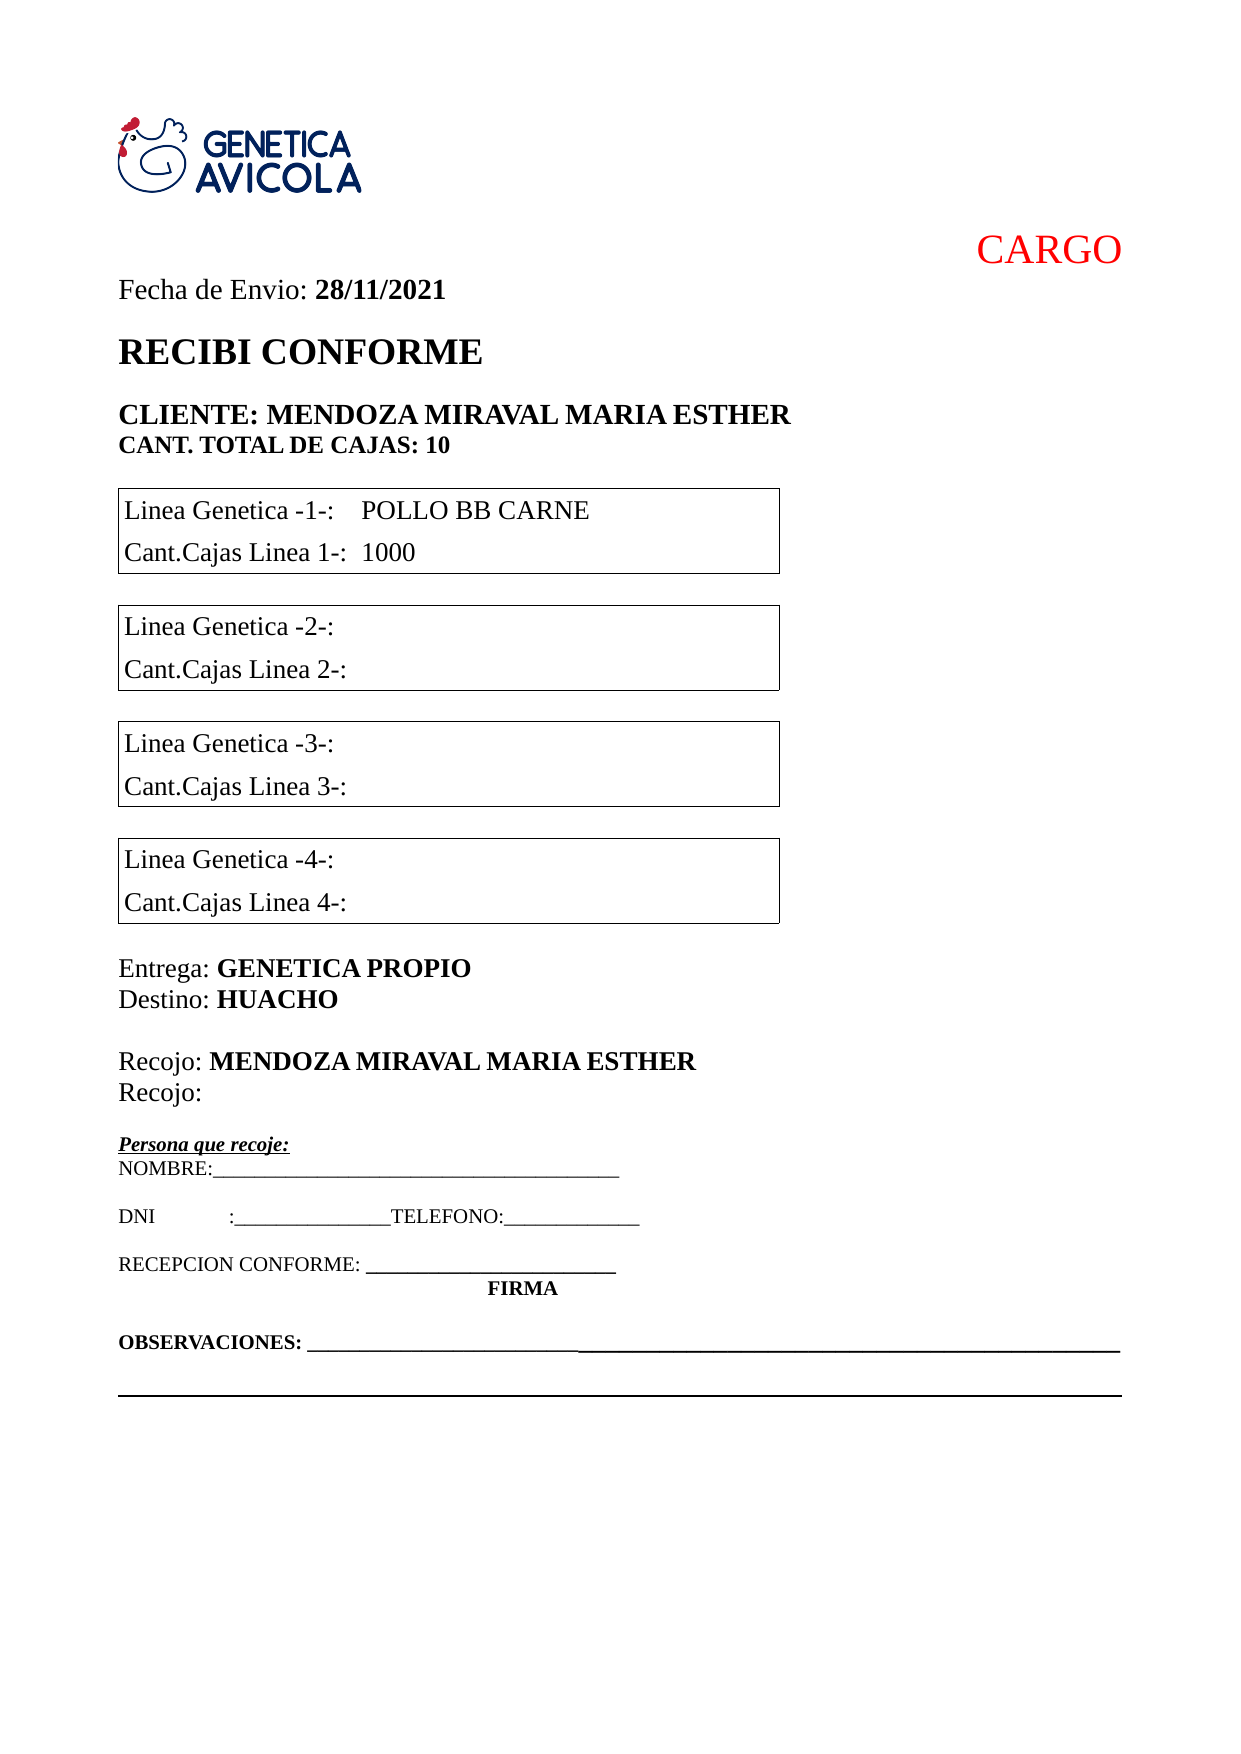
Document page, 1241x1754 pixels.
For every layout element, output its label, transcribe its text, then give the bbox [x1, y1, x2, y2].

table_cell [118, 807, 356, 838]
text Destino: HUACHO [118, 983, 1122, 1014]
text Entrega: GENETICA PROPIO [118, 952, 1122, 983]
table_cell [118, 691, 356, 721]
picture [117, 117, 362, 193]
table_cell Cant.Cajas Linea 1-: [119, 531, 356, 573]
table_header POLLO BB CARNE [356, 489, 779, 531]
text CANT. TOTAL DE CAJAS: 10 [118, 431, 1122, 459]
table_cell [356, 880, 779, 923]
text NOMBRE:_______________________________________ [118, 1156, 1122, 1180]
table_cell 1000 [356, 531, 779, 573]
table_cell [356, 807, 779, 838]
text Fecha de Envio: 28/11/2021 [118, 272, 1122, 306]
table_cell [356, 691, 779, 721]
text CLIENTE: MENDOZA MIRAVAL MARIA ESTHER [118, 397, 1122, 431]
table_cell Cant.Cajas Linea 4-: [119, 880, 356, 923]
text DNI :_______________TELEFONO:_____________ [118, 1204, 1122, 1228]
table_cell Linea Genetica -2-: [119, 606, 356, 647]
text Recojo: [118, 1076, 1122, 1108]
text FIRMA [118, 1276, 1122, 1300]
table_cell [118, 574, 356, 604]
text RECIBI CONFORME [118, 330, 1122, 373]
table_cell [356, 722, 779, 764]
table_cell [356, 574, 779, 604]
text Persona que recoje: [118, 1132, 1122, 1156]
table_cell [356, 839, 779, 880]
table_header Linea Genetica -1-: [119, 489, 356, 531]
table_cell Linea Genetica -3-: [119, 722, 356, 764]
table_cell [356, 647, 779, 690]
text OBSERVACIONES: __________________________________________________________________ [118, 1324, 1122, 1355]
text RECEPCION CONFORME: ________________________ [118, 1252, 1122, 1276]
text Recojo: MENDOZA MIRAVAL MARIA ESTHER [118, 1045, 1122, 1076]
table_cell [356, 606, 779, 647]
table_cell Linea Genetica -4-: [119, 839, 356, 880]
text CARGO [118, 224, 1122, 272]
table_cell Cant.Cajas Linea 2-: [119, 647, 356, 690]
table_cell Cant.Cajas Linea 3-: [119, 764, 356, 806]
table_cell [356, 764, 779, 806]
